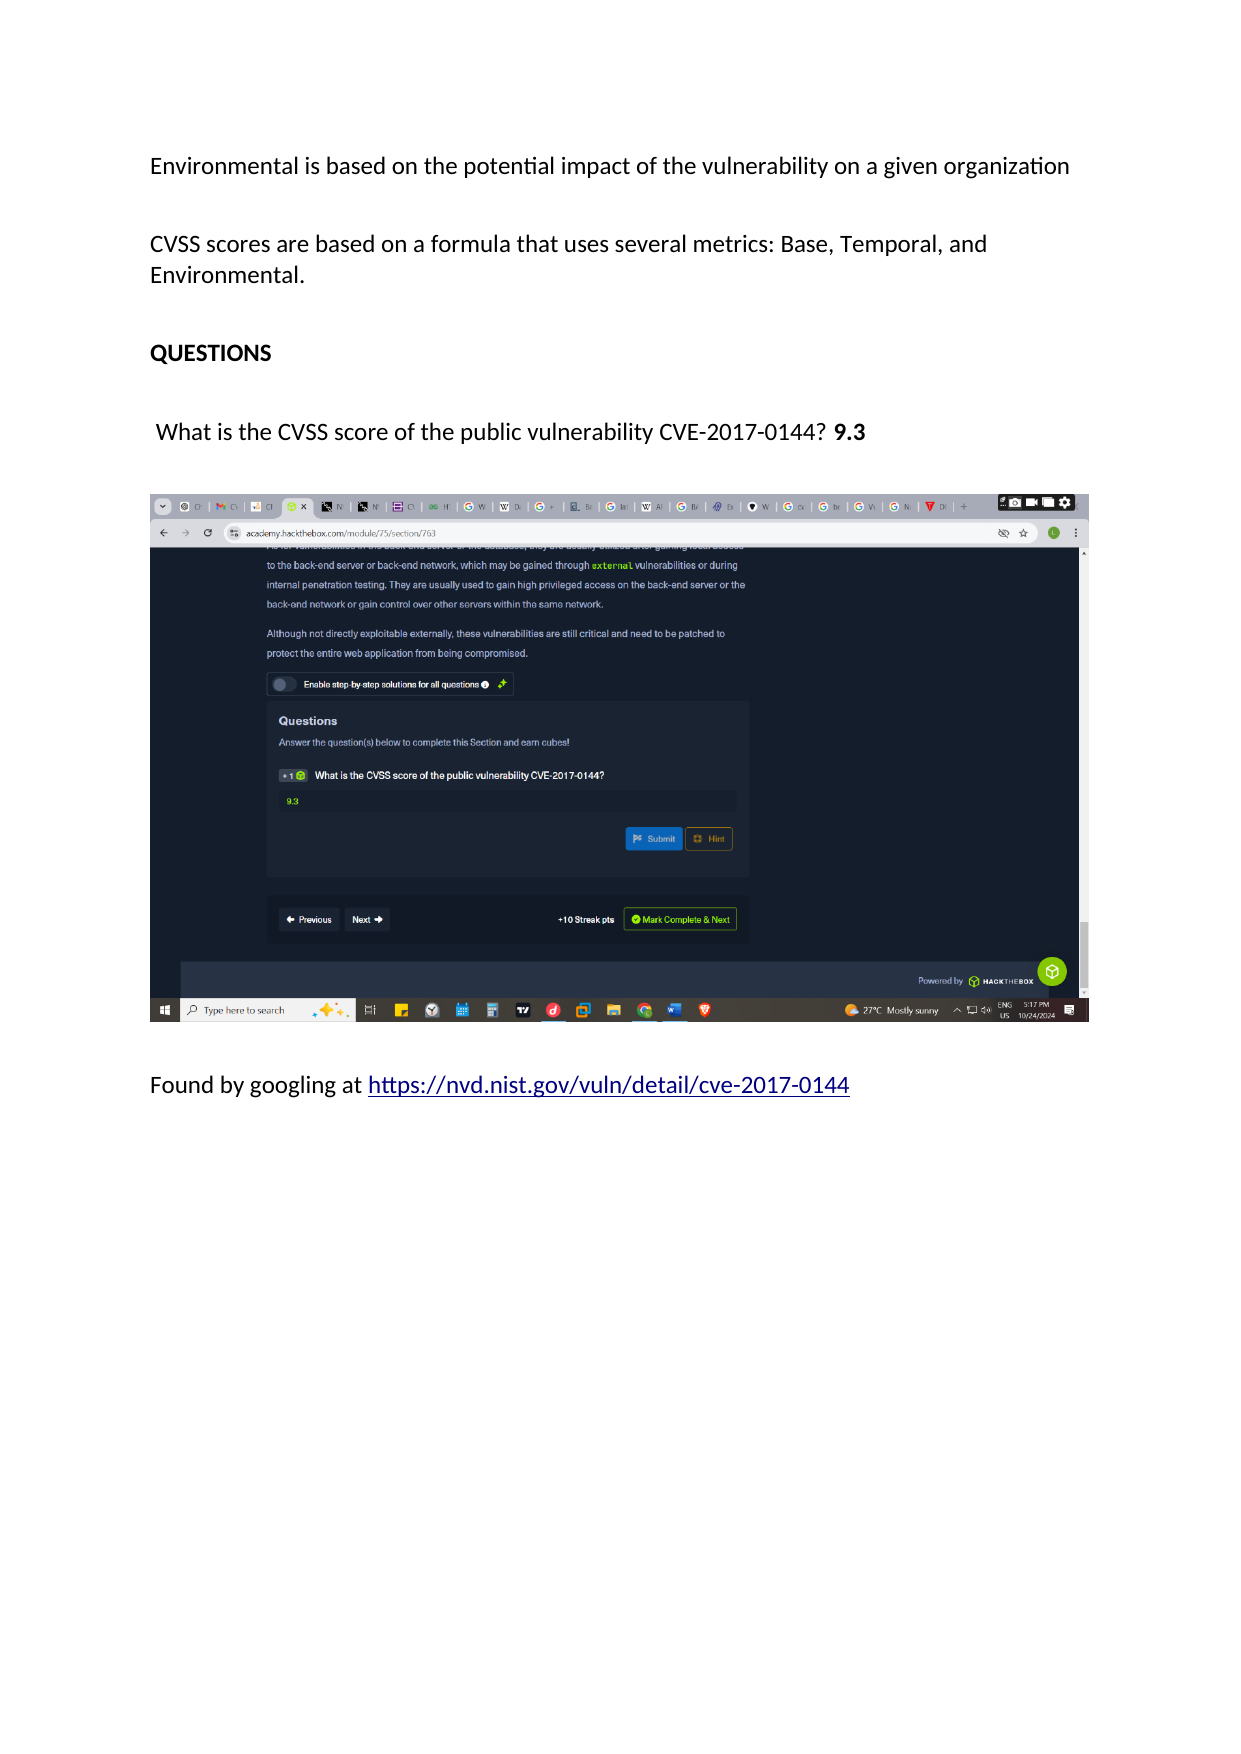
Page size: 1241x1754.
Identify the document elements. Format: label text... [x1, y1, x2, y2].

text CVSS scores are based on a formula that uses several metrics: Base, Temporal, and Environmental. [150, 228, 1090, 289]
text Found by googling at https://nvd.nist.gov/vuln/detail/cve-2017-0144 [150, 1070, 1090, 1100]
text QUESTIONS [150, 337, 1090, 368]
text What is the CVSS score of the public vulnerability CVE-2017-0144? 9.3 [150, 416, 1090, 446]
text Environmental is based on the potential impact of the vulnerability on a given organization [150, 150, 1090, 181]
